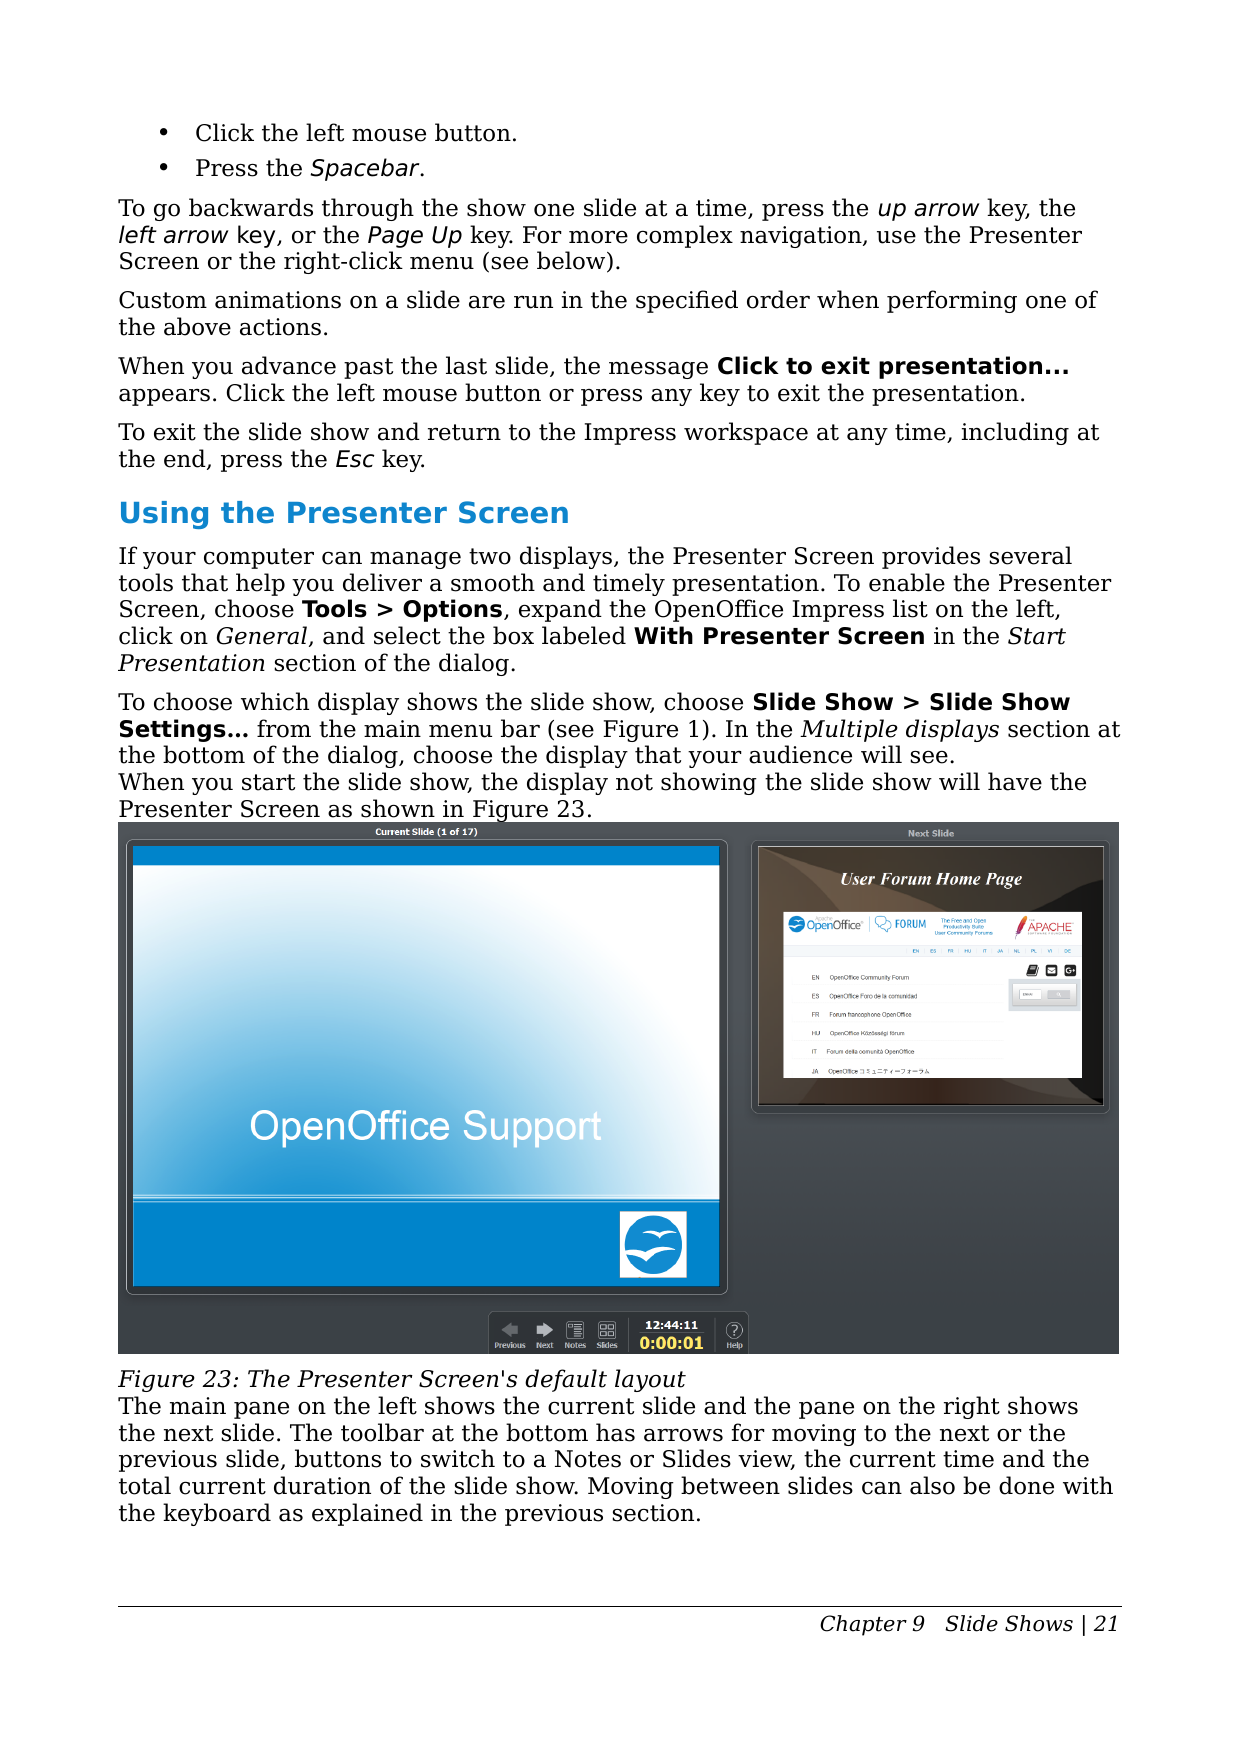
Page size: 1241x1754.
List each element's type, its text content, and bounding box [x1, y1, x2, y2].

text The main pane on the left shows the current slide and the pane on the right shows the next slide. The toolbar at the bottom has arrows for moving to the next or the previous slide, buttons to switch to a Notes or Slides view, the current time and the total current duration of the slide show. Moving between slides can also be done with the keyboard as explained in the previous section. [118, 1393, 1122, 1526]
text Figure 23: The Presenter Screen's default layout [118, 1366, 1119, 1393]
list Click the left mouse button. [156, 118, 1122, 147]
text To choose which display shows the slide show, choose Slide Show > Slide Show Settings… from the main menu bar (see Figure 1). In the Multiple displays section at the bottom of the dialog, choose the display that your audience will see. [118, 689, 1122, 769]
picture [118, 822, 1119, 1354]
text To exit the slide show and return to the Impress workspace at any time, including at the end, press the Esc key. [118, 419, 1122, 473]
text When you advance past the last slide, the message Click to exit presentation... appears. Click the left mouse button or press any key to exit the presentation. [118, 353, 1122, 407]
text If your computer can manage two displays, the Presenter Screen provides several tools that help you deliver a smooth and timely presentation. To enable the Presenter Screen, choose Tools > Options, expand the OpenOffice Impress list on the left, click on General, and select the box labeled With Presenter Screen in the Start Presentation section of the dialog. [118, 543, 1122, 677]
text Custom animations on a slide are run in the specified order when performing one of the above actions. [118, 288, 1122, 341]
subtitle Using the Presenter Screen [118, 497, 1122, 531]
text To go backwards through the show one slide at a time, press the up arrow key, the left arrow key, or the Page Up key. For more complex navigation, use the Presenter Screen or the right-click menu (see below). [118, 195, 1122, 275]
text When you start the slide show, the display not showing the slide show will have the Presenter Screen as shown in Figure 23. [118, 769, 1122, 823]
list Press the Spacebar. [156, 153, 1122, 183]
